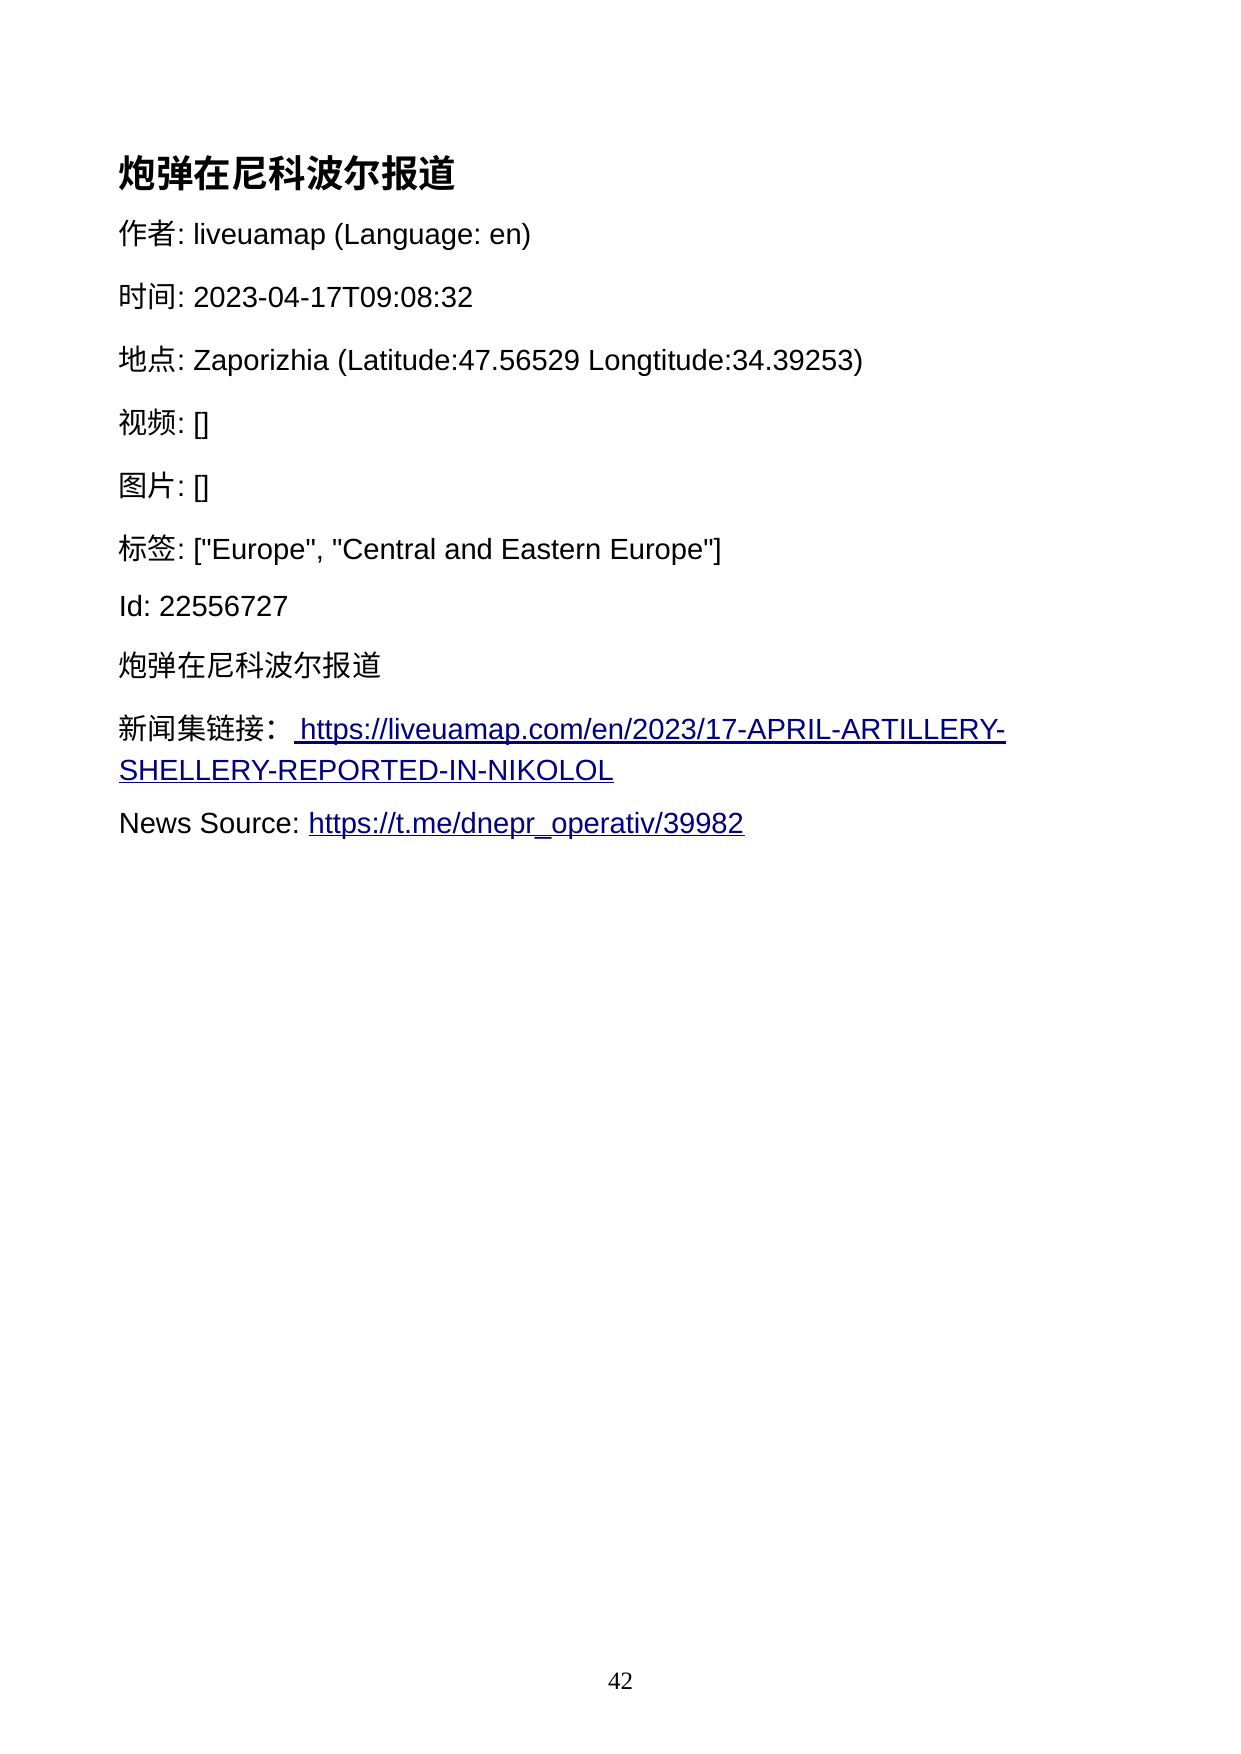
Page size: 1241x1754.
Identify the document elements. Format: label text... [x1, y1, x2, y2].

text 图片: [] [118, 463, 1122, 505]
text 标签: ["Europe", "Central and Eastern Europe"] [118, 526, 1122, 568]
text 视频: [] [118, 400, 1122, 442]
text 作者: liveuamap (Language: en) [118, 210, 1122, 253]
text News Source: https://t.me/dnepr_operativ/39982 [118, 806, 1122, 839]
text 新闻集链接： https://liveuamap.com/en/2023/17-APRIL-ARTILLERY-SHELLERY-REPORTED-IN-NIKOLOL [118, 705, 1122, 786]
text 地点: Zaporizhia (Latitude:47.56529 Longtitude:34.39253) [118, 337, 1122, 379]
text 炮弹在尼科波尔报道 [118, 642, 1122, 684]
subtitle 炮弹在尼科波尔报道 [118, 143, 1122, 198]
text Id: 22556727 [118, 589, 1122, 623]
text 时间: 2023-04-17T09:08:32 [118, 273, 1122, 316]
